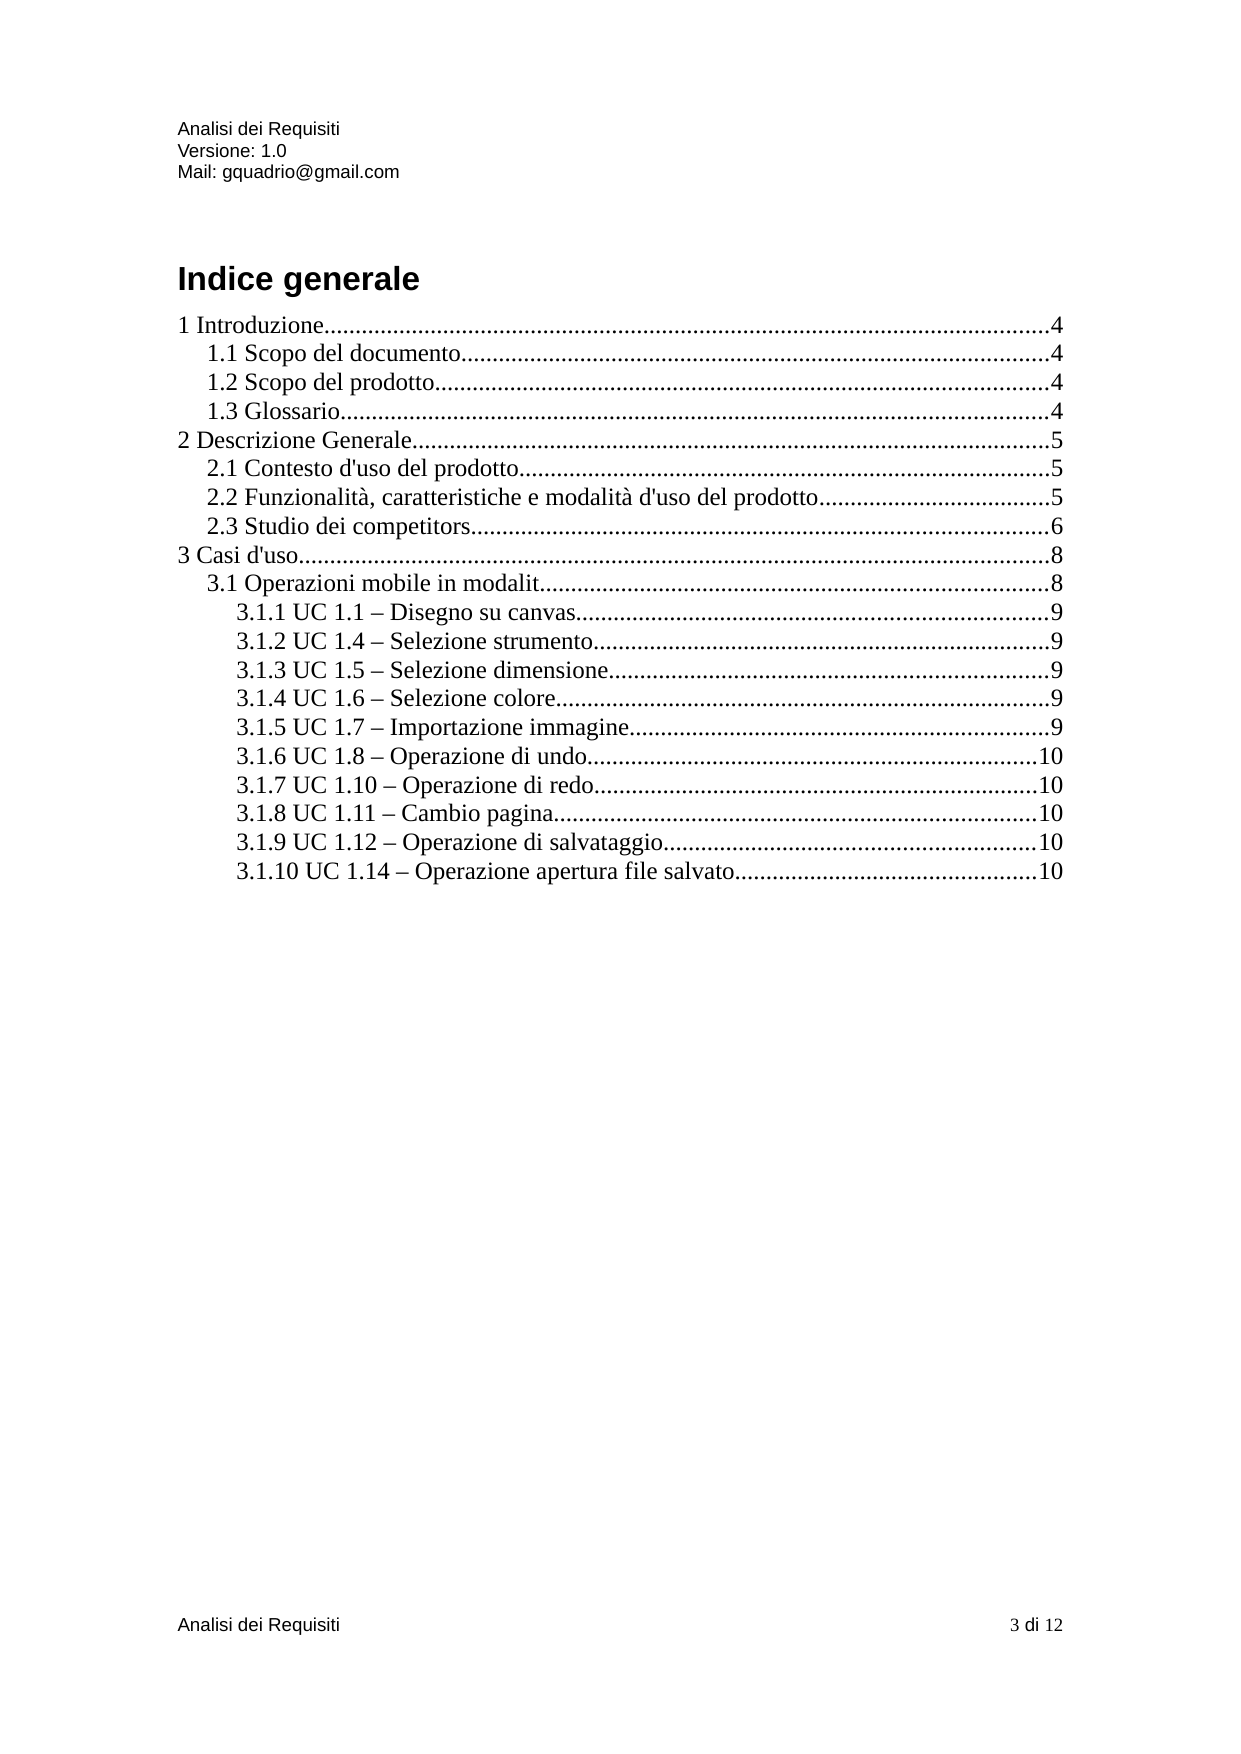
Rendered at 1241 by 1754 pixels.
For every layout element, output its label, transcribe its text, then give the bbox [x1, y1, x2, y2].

text 1.2 Scopo del prodotto 4 [207, 367, 1063, 396]
text 3.1.3 UC 1.5 – Selezione dimensione 9 [236, 655, 1063, 683]
text 3.1.8 UC 1.11 – Cambio pagina 10 [236, 798, 1063, 827]
text 3.1.9 UC 1.12 – Operazione di salvataggio 10 [236, 827, 1063, 856]
text 1 Introduzione 4 [177, 310, 1063, 338]
text 3.1.7 UC 1.10 – Operazione di redo 10 [236, 770, 1063, 798]
text 3.1 Operazioni mobile in modalit 8 [207, 568, 1063, 597]
text 3.1.5 UC 1.7 – Importazione immagine 9 [236, 712, 1063, 741]
text 2.2 Funzionalità, caratteristiche e modalità d'uso del prodotto 5 [207, 482, 1063, 511]
text 1.1 Scopo del documento 4 [207, 338, 1063, 367]
text 3.1.4 UC 1.6 – Selezione colore 9 [236, 683, 1063, 712]
text 2 Descrizione Generale 5 [177, 425, 1063, 453]
text 3.1.6 UC 1.8 – Operazione di undo 10 [236, 741, 1063, 770]
text 2.3 Studio dei competitors 6 [207, 511, 1063, 540]
text 2.1 Contesto d'uso del prodotto 5 [207, 453, 1063, 482]
text 3 Casi d'uso 8 [177, 540, 1063, 568]
text 3.1.1 UC 1.1 – Disegno su canvas 9 [236, 597, 1063, 626]
text 3.1.10 UC 1.14 – Operazione apertura file salvato 10 [236, 856, 1063, 885]
text 1.3 Glossario 4 [207, 396, 1063, 425]
text 3.1.2 UC 1.4 – Selezione strumento 9 [236, 626, 1063, 655]
subtitle Indice generale [177, 259, 1063, 297]
